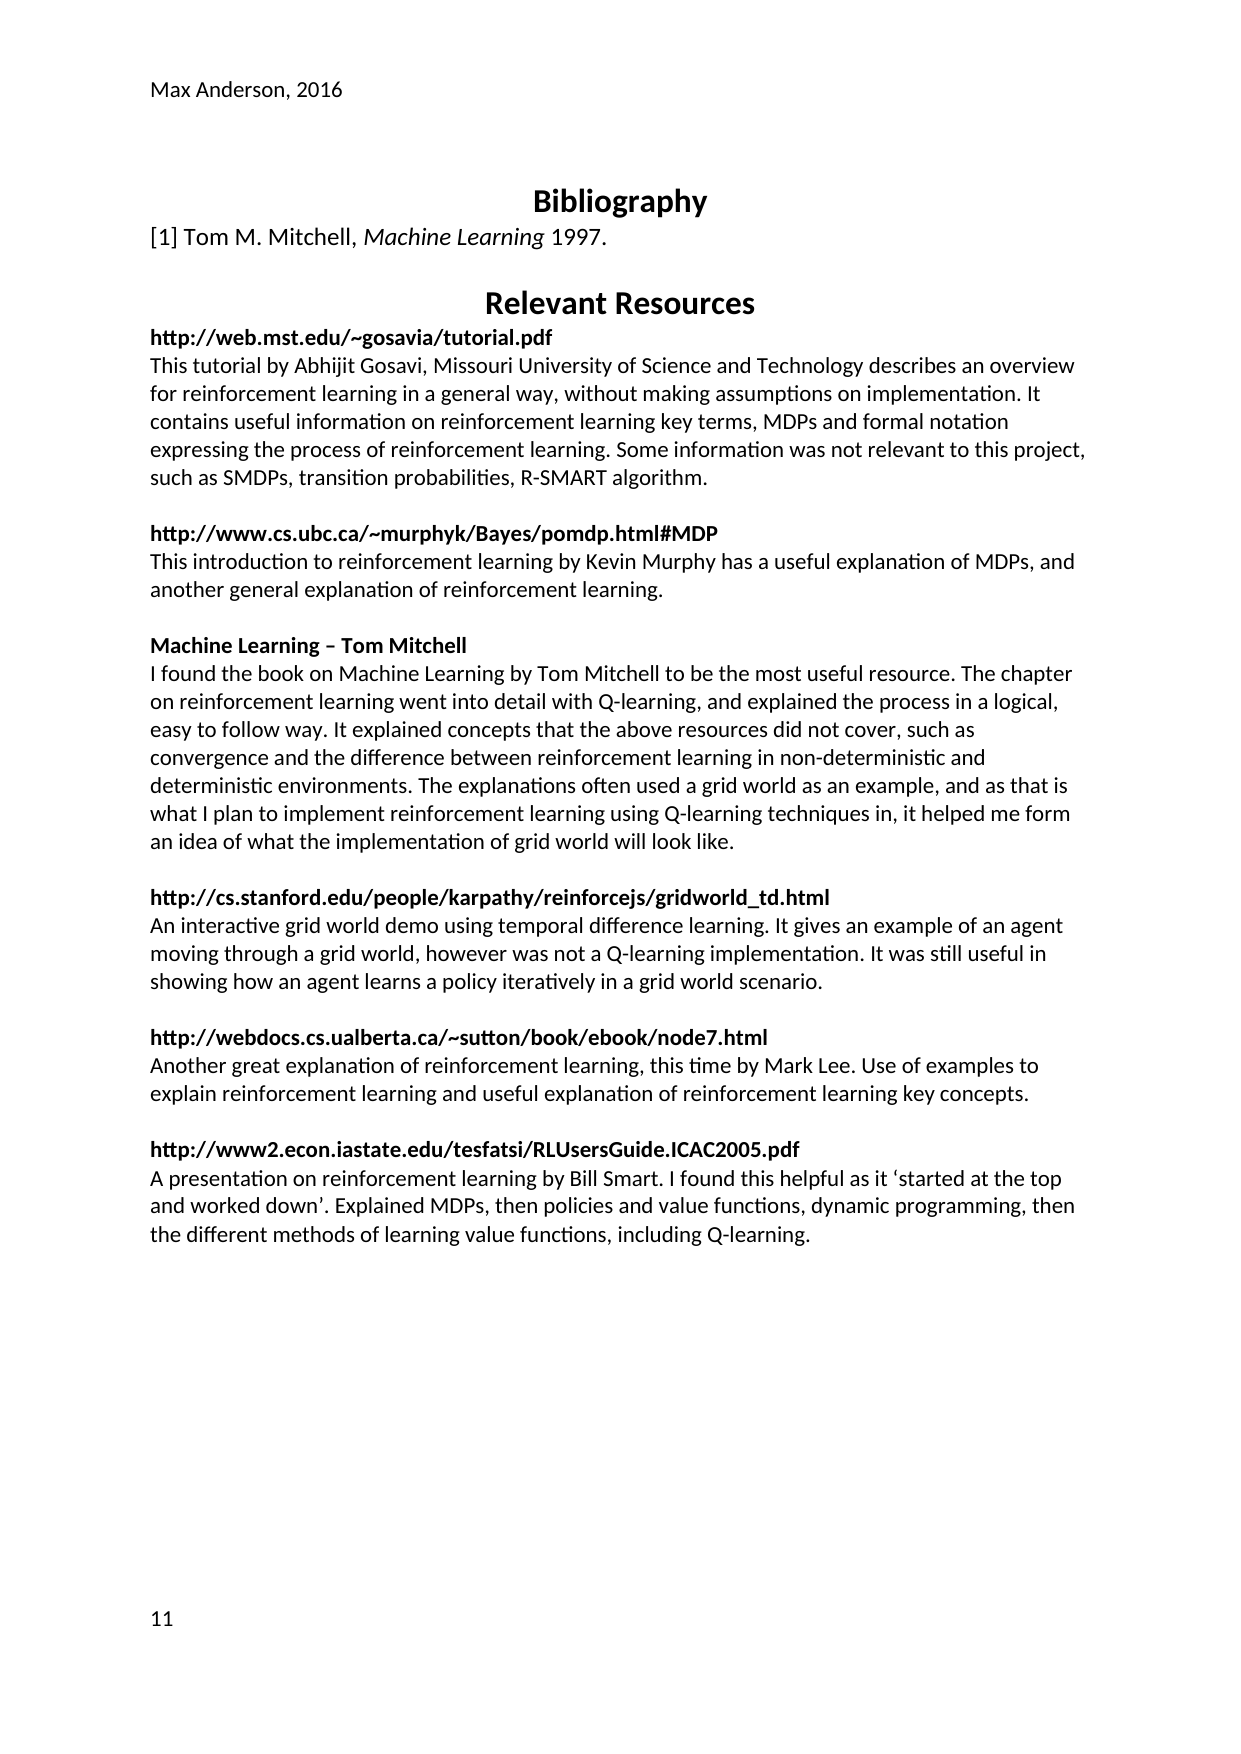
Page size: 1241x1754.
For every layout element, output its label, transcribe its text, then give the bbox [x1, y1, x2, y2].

text A presentation on reinforcement learning by Bill Smart. I found this helpful as it ‘started at the top and worked down’. Explained MDPs, then policies and value functions, dynamic programming, then the different methods of learning value functions, including Q-learning. [150, 1164, 1090, 1248]
text Another great explanation of reinforcement learning, this time by Mark Lee. Use of examples to explain reinforcement learning and useful explanation of reinforcement learning key concepts. [150, 1052, 1090, 1108]
text I found the book on Machine Learning by Tom Mitchell to be the most useful resource. The chapter on reinforcement learning went into detail with Q-learning, and explained the process in a logical, easy to follow way. It explained concepts that the above resources did not cover, such as convergence and the difference between reinforcement learning in non-deterministic and deterministic environments. The explanations often used a grid world as an example, and as that is what I plan to implement reinforcement learning using Q-learning techniques in, it helped me form an idea of what the implementation of grid world will look like. [150, 659, 1090, 855]
text http://webdocs.cs.ualberta.ca/~sutton/book/ebook/node7.html [150, 1023, 1090, 1052]
text An interactive grid world demo using temporal difference learning. It gives an example of an agent moving through a grid world, however was not a Q-learning implementation. It was still useful in showing how an agent learns a policy iteratively in a grid world scenario. [150, 911, 1090, 996]
text This tutorial by Abhijit Gosavi, Missouri University of Science and Technology describes an overview for reinforcement learning in a general way, without making assumptions on implementation. It contains useful information on reinforcement learning key terms, MDPs and formal notation expressing the process of reinforcement learning. Some information was not relevant to this project, such as SMDPs, transition probabilities, R-SMART algorithm. [150, 351, 1090, 491]
text http://www2.econ.iastate.edu/tesfatsi/RLUsersGuide.ICAC2005.pdf [150, 1136, 1090, 1164]
text http://web.mst.edu/~gosavia/tutorial.pdf [150, 323, 1090, 351]
text [1] Tom M. Mitchell, Machine Learning 1997. [150, 221, 1090, 252]
text Bibliography [150, 181, 1090, 221]
text http://www.cs.ubc.ca/~murphyk/Bayes/pomdp.html#MDP [150, 519, 1090, 547]
text http://cs.stanford.edu/people/karpathy/reinforcejs/gridworld_td.html [150, 883, 1090, 911]
text Relevant Resources [150, 282, 1090, 323]
text Machine Learning – Tom Mitchell [150, 631, 1090, 659]
text This introduction to reinforcement learning by Kevin Murphy has a useful explanation of MDPs, and another general explanation of reinforcement learning. [150, 547, 1090, 603]
